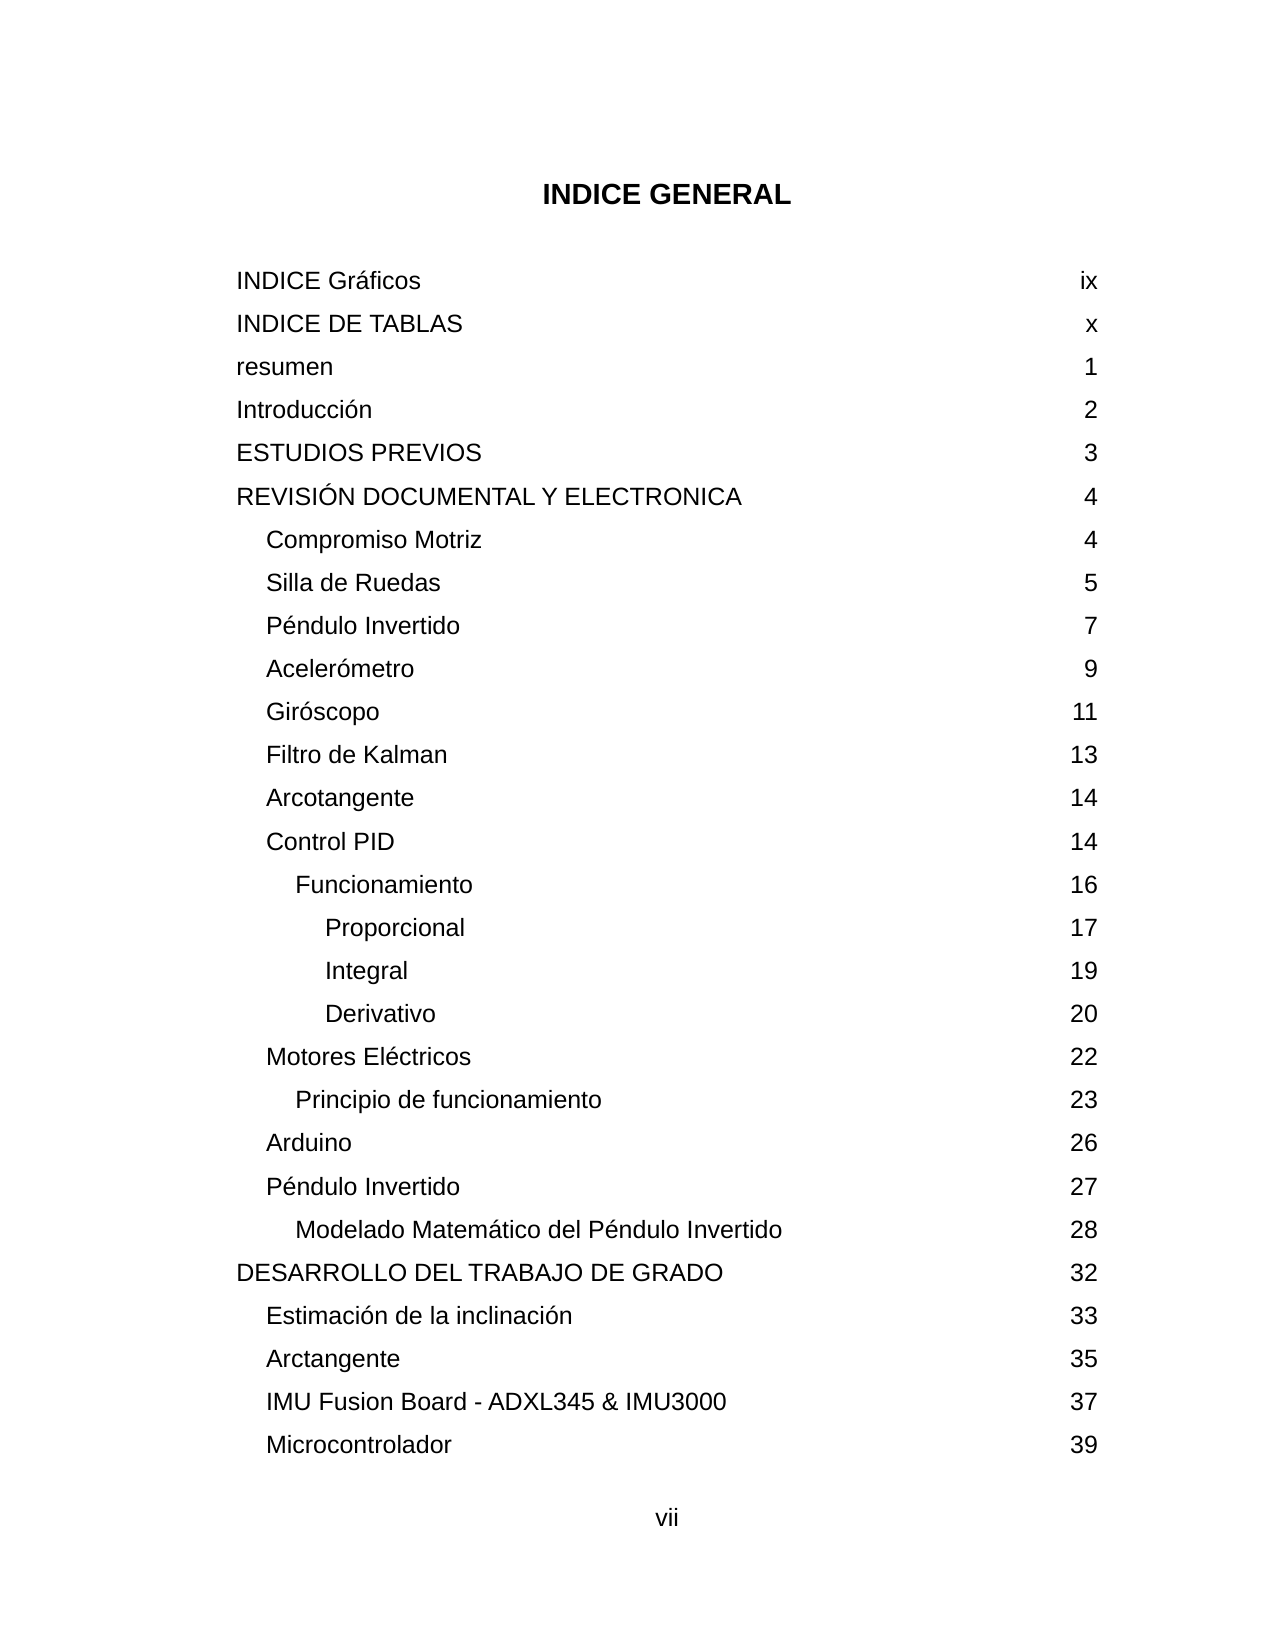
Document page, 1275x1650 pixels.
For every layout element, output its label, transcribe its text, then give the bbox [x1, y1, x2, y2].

text Péndulo Invertido 7 [266, 611, 1098, 640]
text Giróscopo 11 [266, 697, 1098, 726]
text Estimación de la inclinación 33 [266, 1301, 1098, 1330]
text INDICE GENERAL [236, 177, 1098, 211]
text Arcotangente 14 [266, 783, 1098, 812]
text IMU Fusion Board - ADXL345 & IMU3000 37 [266, 1387, 1098, 1416]
text Arduino 26 [266, 1128, 1098, 1157]
text Integral 19 [325, 956, 1098, 985]
text Péndulo Invertido 27 [266, 1172, 1098, 1200]
text resumen 1 [236, 352, 1098, 381]
text Arctangente 35 [266, 1344, 1098, 1373]
text Acelerómetro 9 [266, 654, 1098, 683]
text Proporcional 17 [325, 913, 1098, 942]
text Derivativo 20 [325, 999, 1098, 1028]
text REVISIÓN DOCUMENTAL Y ELECTRONICA 4 [236, 482, 1098, 510]
text INDICE Gráficos ix [236, 266, 1098, 295]
text Introducción 2 [236, 395, 1098, 424]
text Silla de Ruedas 5 [266, 568, 1098, 597]
text Filtro de Kalman 13 [266, 740, 1098, 769]
text INDICE DE TABLAS x [236, 309, 1098, 338]
text Motores Eléctricos 22 [266, 1042, 1098, 1071]
text Control PID 14 [266, 827, 1098, 855]
text ESTUDIOS PREVIOS 3 [236, 438, 1098, 467]
text Microcontrolador 39 [266, 1430, 1098, 1459]
text Funcionamiento 16 [295, 870, 1098, 898]
text Modelado Matemático del Péndulo Invertido 28 [295, 1215, 1098, 1243]
text Compromiso Motriz 4 [266, 525, 1098, 553]
text DESARROLLO DEL TRABAJO DE GRADO 32 [236, 1258, 1098, 1287]
text Principio de funcionamiento 23 [295, 1085, 1098, 1114]
